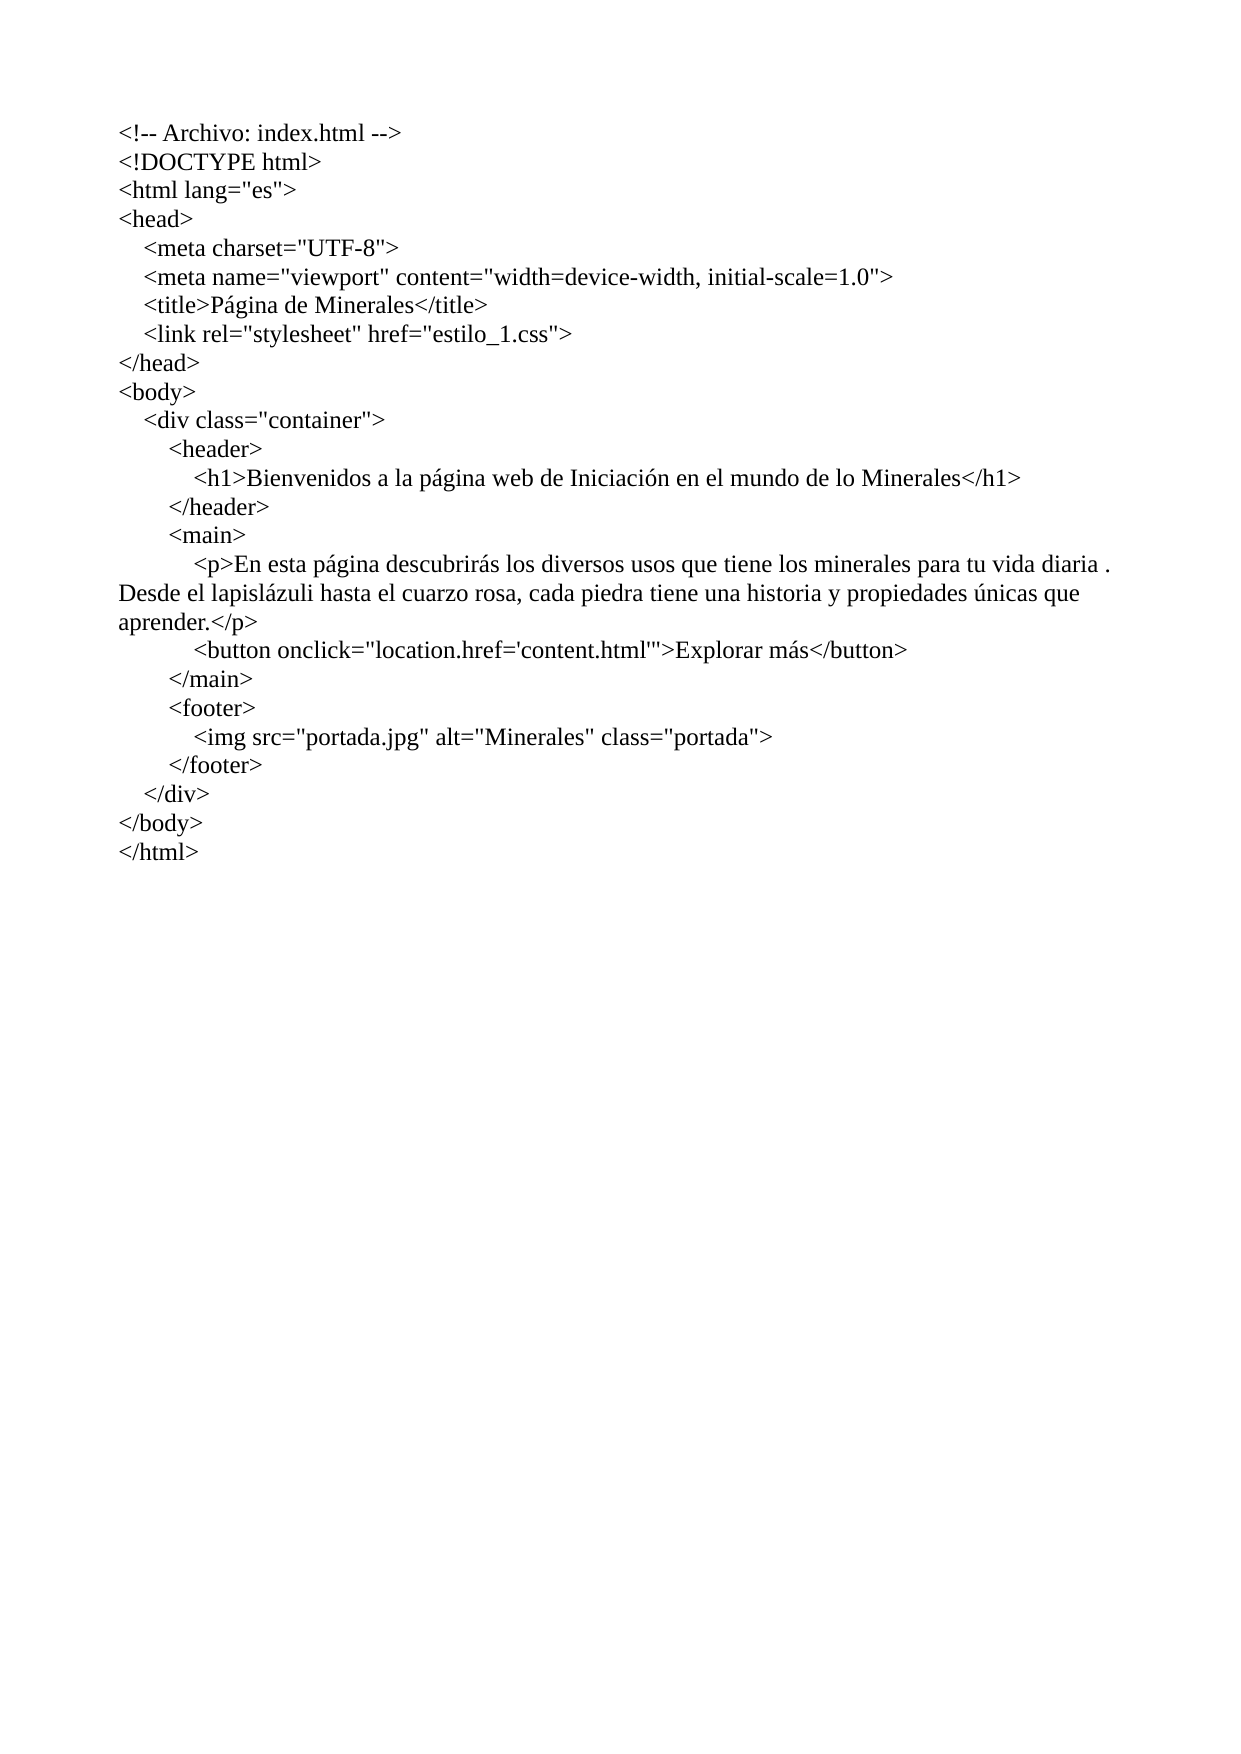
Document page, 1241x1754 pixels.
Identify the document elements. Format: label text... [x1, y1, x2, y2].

text <!-- Archivo: index.html --> <!DOCTYPE html> <html lang="es"> <head> <meta charset="UTF-8"> <meta name="viewport" content="width=device-width, initial-scale=1.0"> <title>Página de Minerales</title> <link rel="stylesheet" href="estilo_1.css"> </head> <body> <div class="container"> <header> <h1>Bienvenidos a la página web de Iniciación en el mundo de lo Minerales</h1> </header> <main> <p>En esta página descubrirás los diversos usos que tiene los minerales para tu vida diaria . Desde el lapislázuli hasta el cuarzo rosa, cada piedra tiene una historia y propiedades únicas que aprender.</p> <button onclick="location.href='content.html'">Explorar más</button> </main> <footer> <img src="portada.jpg" alt="Minerales" class="portada"> </footer> </div> </body> </html> [118, 118, 1122, 894]
